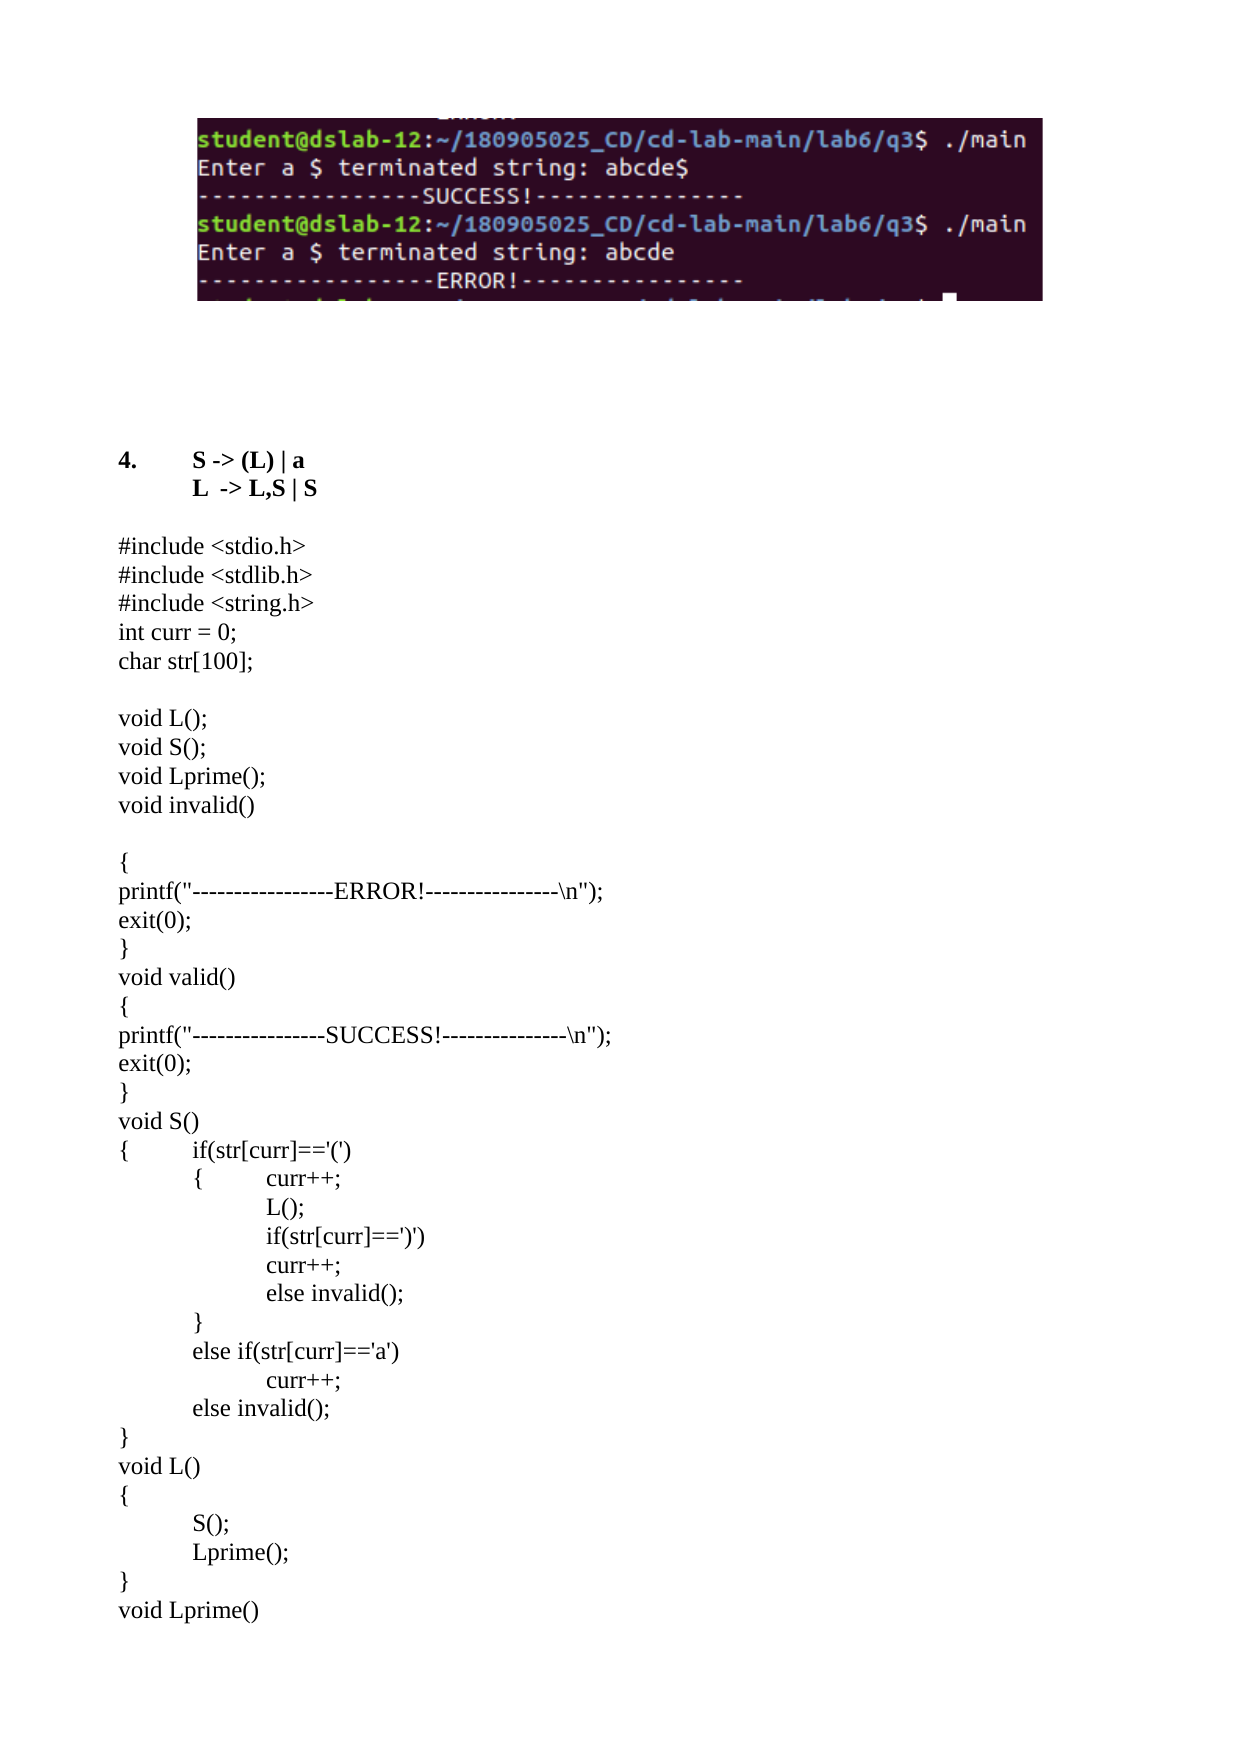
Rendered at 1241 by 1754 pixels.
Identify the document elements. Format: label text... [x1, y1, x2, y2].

text else invalid(); [118, 1393, 1122, 1422]
text #include <string.h> [118, 588, 1122, 617]
text L(); [118, 1192, 1122, 1221]
text 4. S -> (L) | a [118, 445, 1122, 473]
text void L() [118, 1451, 1122, 1480]
text char str[100]; [118, 646, 1122, 675]
text { [118, 991, 1122, 1020]
text exit(0); [118, 905, 1122, 933]
text { if(str[curr]=='(') [118, 1135, 1122, 1163]
text { [118, 847, 1122, 876]
text void invalid() [118, 790, 1122, 818]
text } [118, 1307, 1122, 1336]
text { [118, 1480, 1122, 1508]
text void S(); [118, 732, 1122, 761]
text Lprime(); [118, 1537, 1122, 1566]
text } [118, 933, 1122, 962]
text void Lprime(); [118, 761, 1122, 790]
picture [197, 118, 1043, 301]
text curr++; [118, 1250, 1122, 1278]
text else invalid(); [118, 1278, 1122, 1307]
text if(str[curr]==')') [118, 1221, 1122, 1250]
text curr++; [118, 1365, 1122, 1393]
text void L(); [118, 703, 1122, 732]
text printf("----------------SUCCESS!---------------\n"); [118, 1020, 1122, 1048]
text else if(str[curr]=='a') [118, 1336, 1122, 1365]
text } [118, 1077, 1122, 1106]
text exit(0); [118, 1048, 1122, 1077]
text L -> L,S | S [118, 473, 1122, 502]
text } [118, 1422, 1122, 1451]
text void Lprime() [118, 1595, 1122, 1623]
text void S() [118, 1106, 1122, 1135]
text #include <stdlib.h> [118, 560, 1122, 588]
text } [118, 1566, 1122, 1595]
text { curr++; [118, 1163, 1122, 1192]
text #include <stdio.h> [118, 531, 1122, 560]
text int curr = 0; [118, 617, 1122, 646]
text printf("-----------------ERROR!----------------\n"); [118, 876, 1122, 905]
text S(); [118, 1508, 1122, 1537]
text void valid() [118, 962, 1122, 991]
